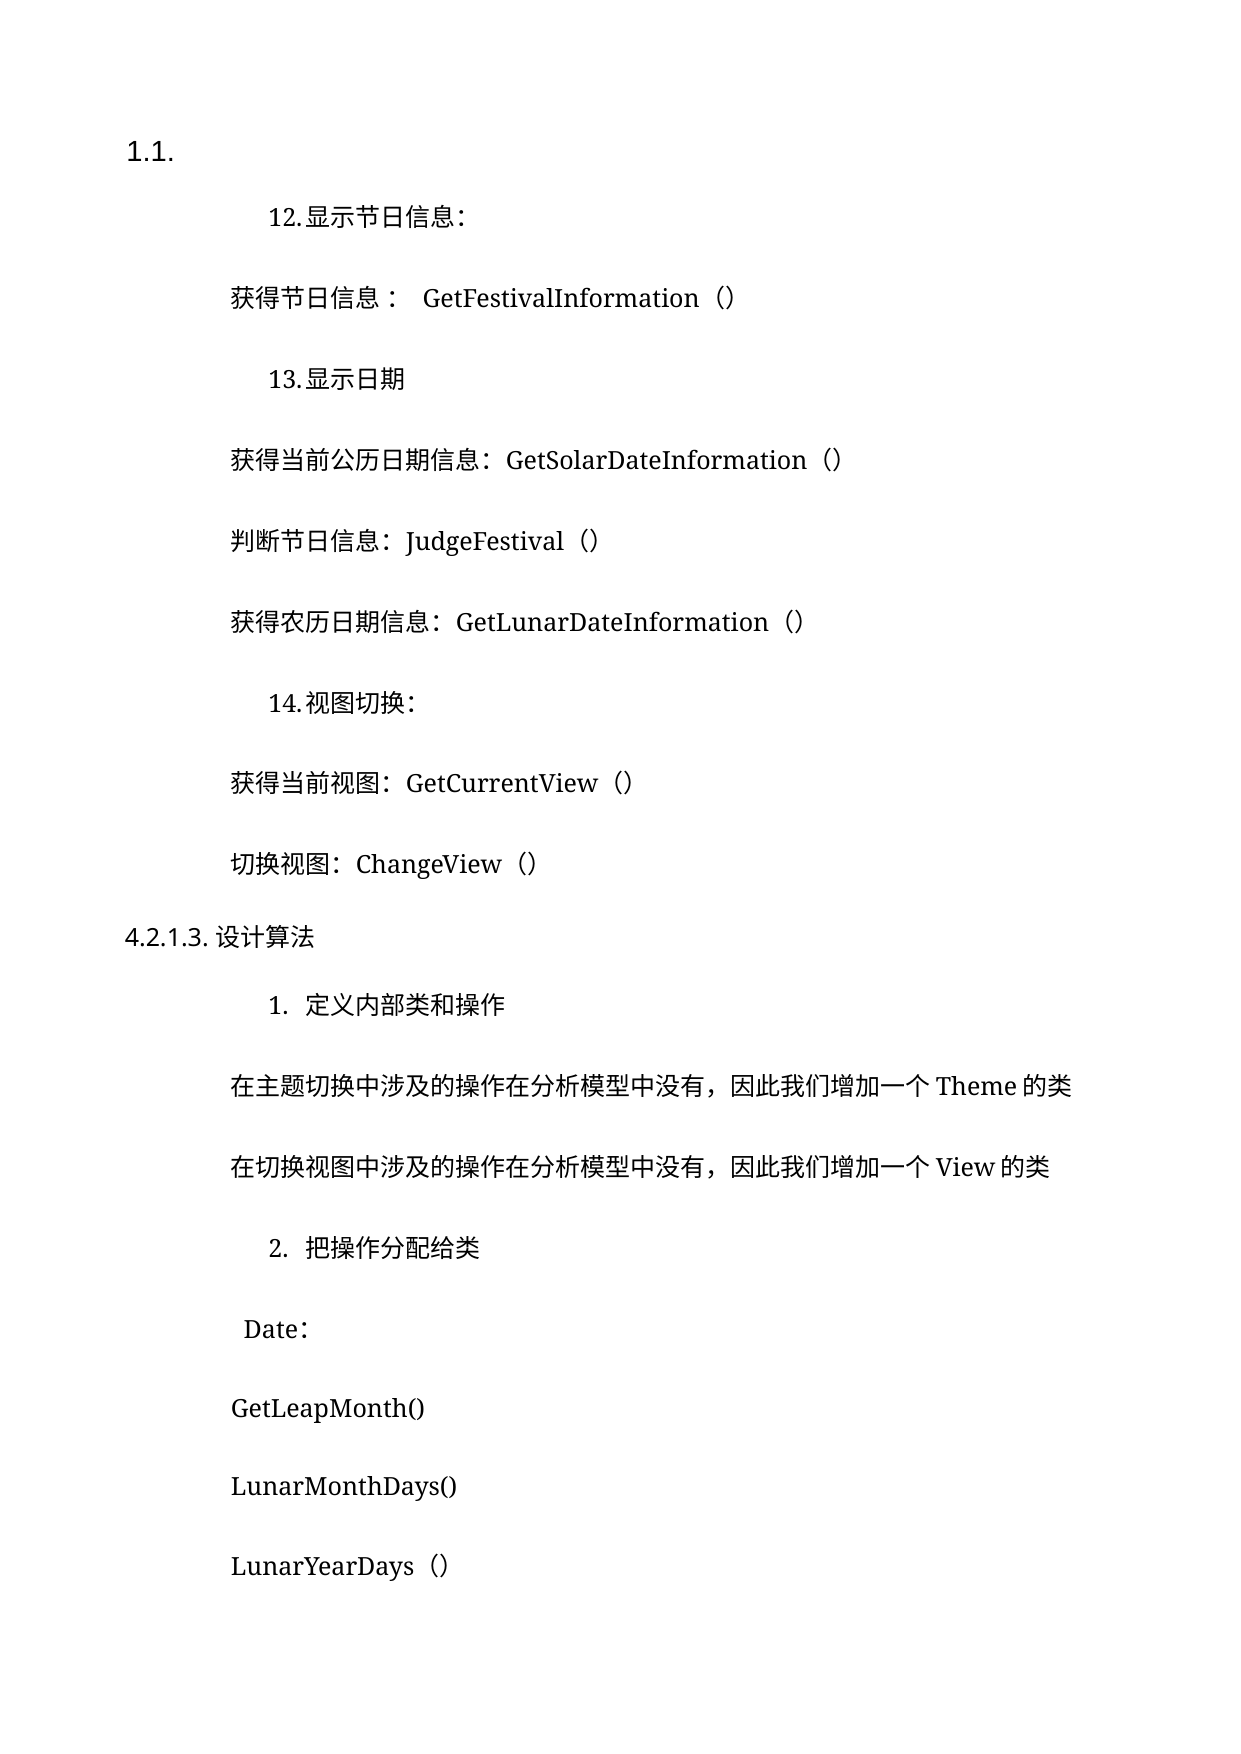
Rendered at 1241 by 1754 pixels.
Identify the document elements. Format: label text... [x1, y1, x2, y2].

text 判断节日信息：JudgeFestival（） [231, 521, 1122, 557]
text 获得当前公历日期信息：GetSolarDateInformation（） [231, 440, 1122, 476]
text 在切换视图中涉及的操作在分析模型中没有，因此我们增加一个View的类 [231, 1147, 1122, 1184]
text 获得农历日期信息：GetLunarDateInformation（） [231, 602, 1122, 638]
list 视图切换： [268, 683, 1122, 719]
text 在主题切换中涉及的操作在分析模型中没有，因此我们增加一个Theme的类 [231, 1066, 1122, 1103]
text LunarYearDays（） [231, 1547, 1122, 1583]
text Date： [231, 1309, 1122, 1346]
list 把操作分配给类 [268, 1228, 1122, 1264]
subtitle 设计算法 [118, 917, 1122, 953]
text LunarMonthDays() [231, 1468, 1122, 1503]
list 显示日期 [268, 359, 1122, 396]
text 获得节日信息 ： GetFestivalInformation（） [231, 278, 1122, 314]
text 获得当前视图：GetCurrentView（） [231, 764, 1122, 800]
text 切换视图：ChangeView（） [231, 845, 1122, 881]
text GetLeapMonth() [231, 1390, 1122, 1424]
list 显示节日信息： [268, 197, 1122, 234]
list 定义内部类和操作 [268, 986, 1122, 1022]
